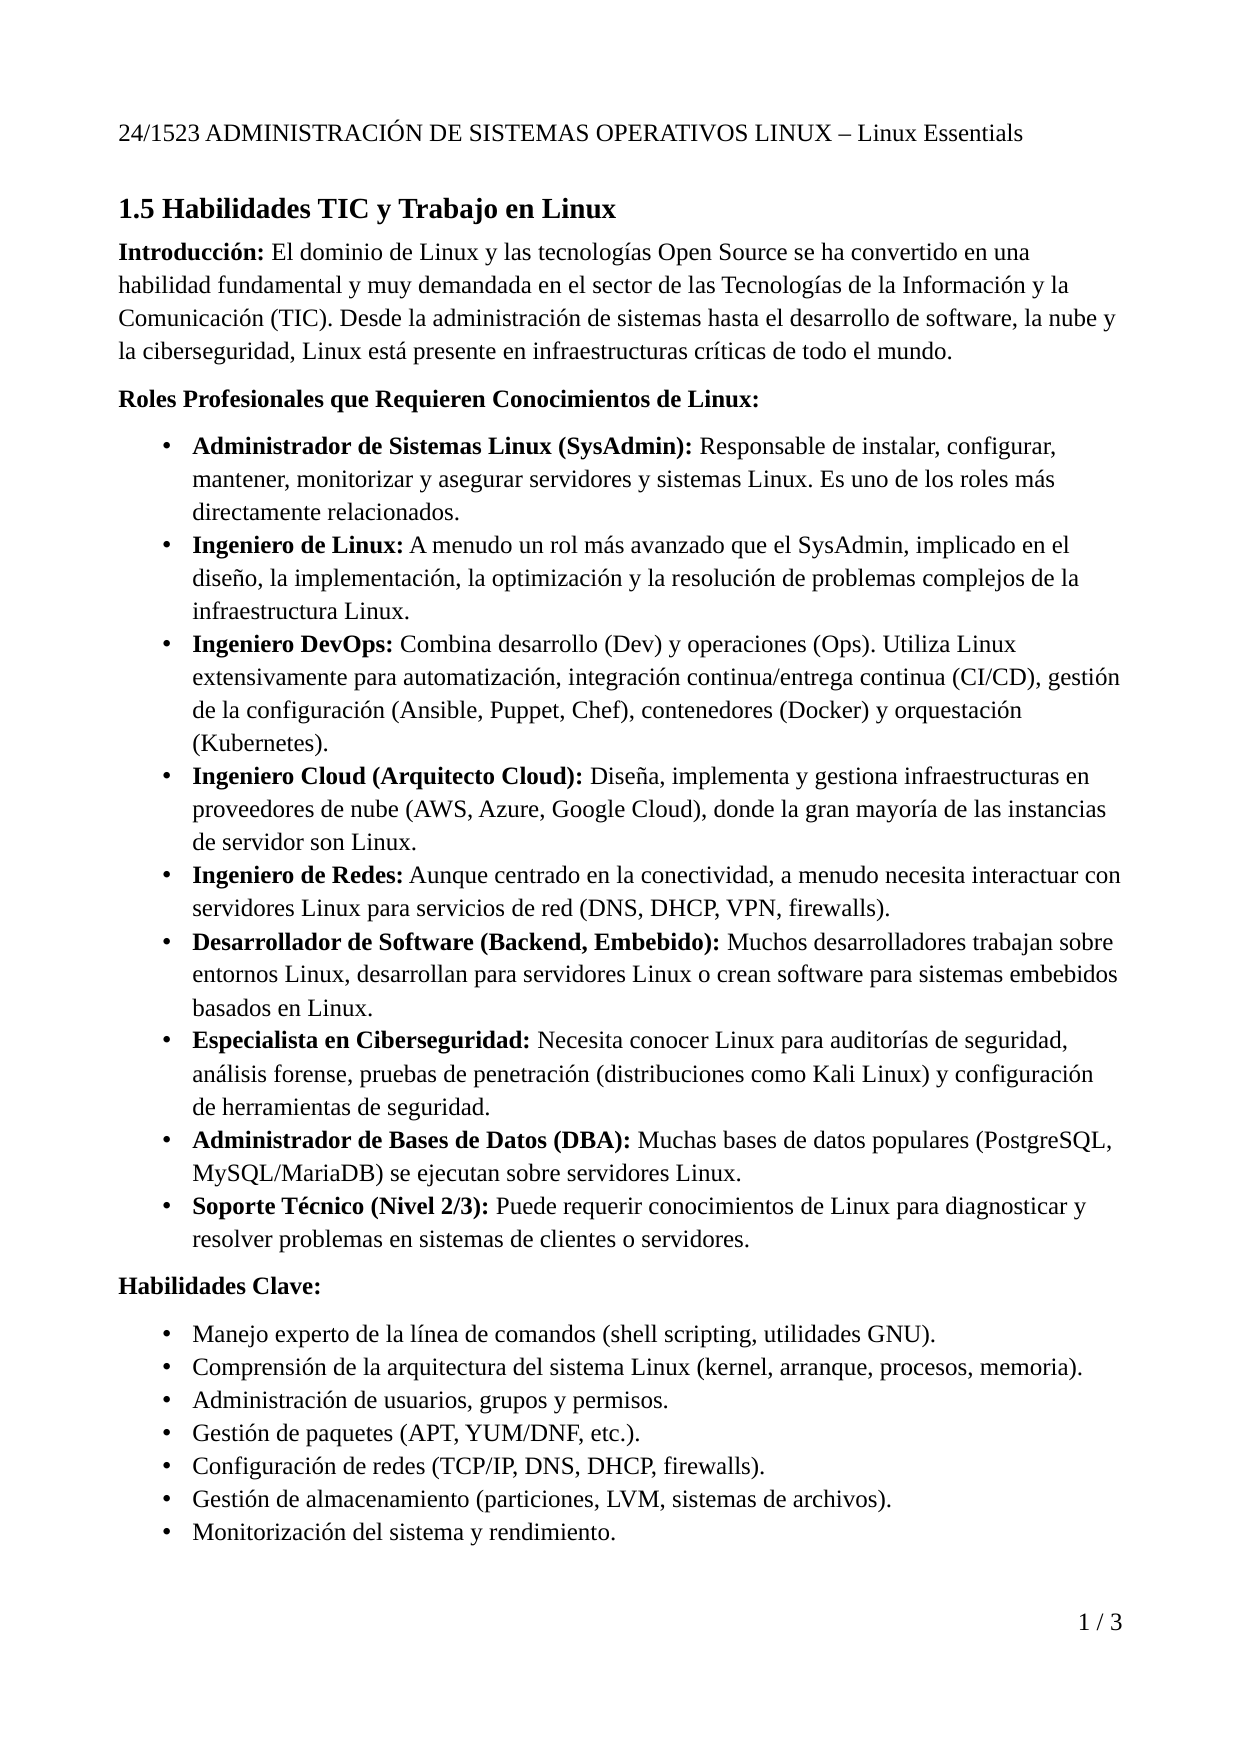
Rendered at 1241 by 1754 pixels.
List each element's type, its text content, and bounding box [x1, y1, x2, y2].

subtitle 1.5 Habilidades TIC y Trabajo en Linux [118, 191, 1122, 224]
list Administrador de Bases de Datos (DBA): Muchas bases de datos populares (PostgreSQL, MySQL/MariaDB) se ejecutan sobre servidores Linux. [162, 1125, 1122, 1186]
list Desarrollador de Software (Backend, Embebido): Muchos desarrolladores trabajan sobre entornos Linux, desarrollan para servidores Linux o crean software para sistemas embebidos basados en Linux. [162, 927, 1122, 1021]
text Habilidades Clave: [118, 1271, 1122, 1300]
text Roles Profesionales que Requieren Conocimientos de Linux: [118, 384, 1122, 412]
list Ingeniero Cloud (Arquitecto Cloud): Diseña, implementa y gestiona infraestructuras en proveedores de nube (AWS, Azure, Google Cloud), donde la gran mayoría de las instancias de servidor son Linux. [162, 761, 1122, 856]
text Introducción: El dominio de Linux y las tecnologías Open Source se ha convertido en una habilidad fundamental y muy demandada en el sector de las Tecnologías de la Información y la Comunicación (TIC). Desde la administración de sistemas hasta el desarrollo de software, la nube y la ciberseguridad, Linux está presente en infraestructuras críticas de todo el mundo. [118, 237, 1122, 365]
list Gestión de paquetes (APT, YUM/DNF, etc.). [162, 1418, 1122, 1447]
list Ingeniero de Linux: A menudo un rol más avanzado que el SysAdmin, implicado en el diseño, la implementación, la optimización y la resolución de problemas complejos de la infraestructura Linux. [162, 530, 1122, 625]
list Comprensión de la arquitectura del sistema Linux (kernel, arranque, procesos, memoria). [162, 1352, 1122, 1381]
list Ingeniero DevOps: Combina desarrollo (Dev) y operaciones (Ops). Utiliza Linux extensivamente para automatización, integración continua/entrega continua (CI/CD), gestión de la configuración (Ansible, Puppet, Chef), contenedores (Docker) y orquestación (Kubernetes). [162, 629, 1122, 757]
list Manejo experto de la línea de comandos (shell scripting, utilidades GNU). [162, 1319, 1122, 1348]
list Configuración de redes (TCP/IP, DNS, DHCP, firewalls). [162, 1451, 1122, 1480]
list Monitorización del sistema y rendimiento. [162, 1517, 1122, 1546]
list Gestión de almacenamiento (particiones, LVM, sistemas de archivos). [162, 1484, 1122, 1513]
list Especialista en Ciberseguridad: Necesita conocer Linux para auditorías de seguridad, análisis forense, pruebas de penetración (distribuciones como Kali Linux) y configuración de herramientas de seguridad. [162, 1026, 1122, 1120]
list Soporte Técnico (Nivel 2/3): Puede requerir conocimientos de Linux para diagnosticar y resolver problemas en sistemas de clientes o servidores. [162, 1191, 1122, 1252]
list Administración de usuarios, grupos y permisos. [162, 1385, 1122, 1414]
list Ingeniero de Redes: Aunque centrado en la conectividad, a menudo necesita interactuar con servidores Linux para servicios de red (DNS, DHCP, VPN, firewalls). [162, 861, 1122, 922]
list Administrador de Sistemas Linux (SysAdmin): Responsable de instalar, configurar, mantener, monitorizar y asegurar servidores y sistemas Linux. Es uno de los roles más directamente relacionados. [162, 431, 1122, 526]
